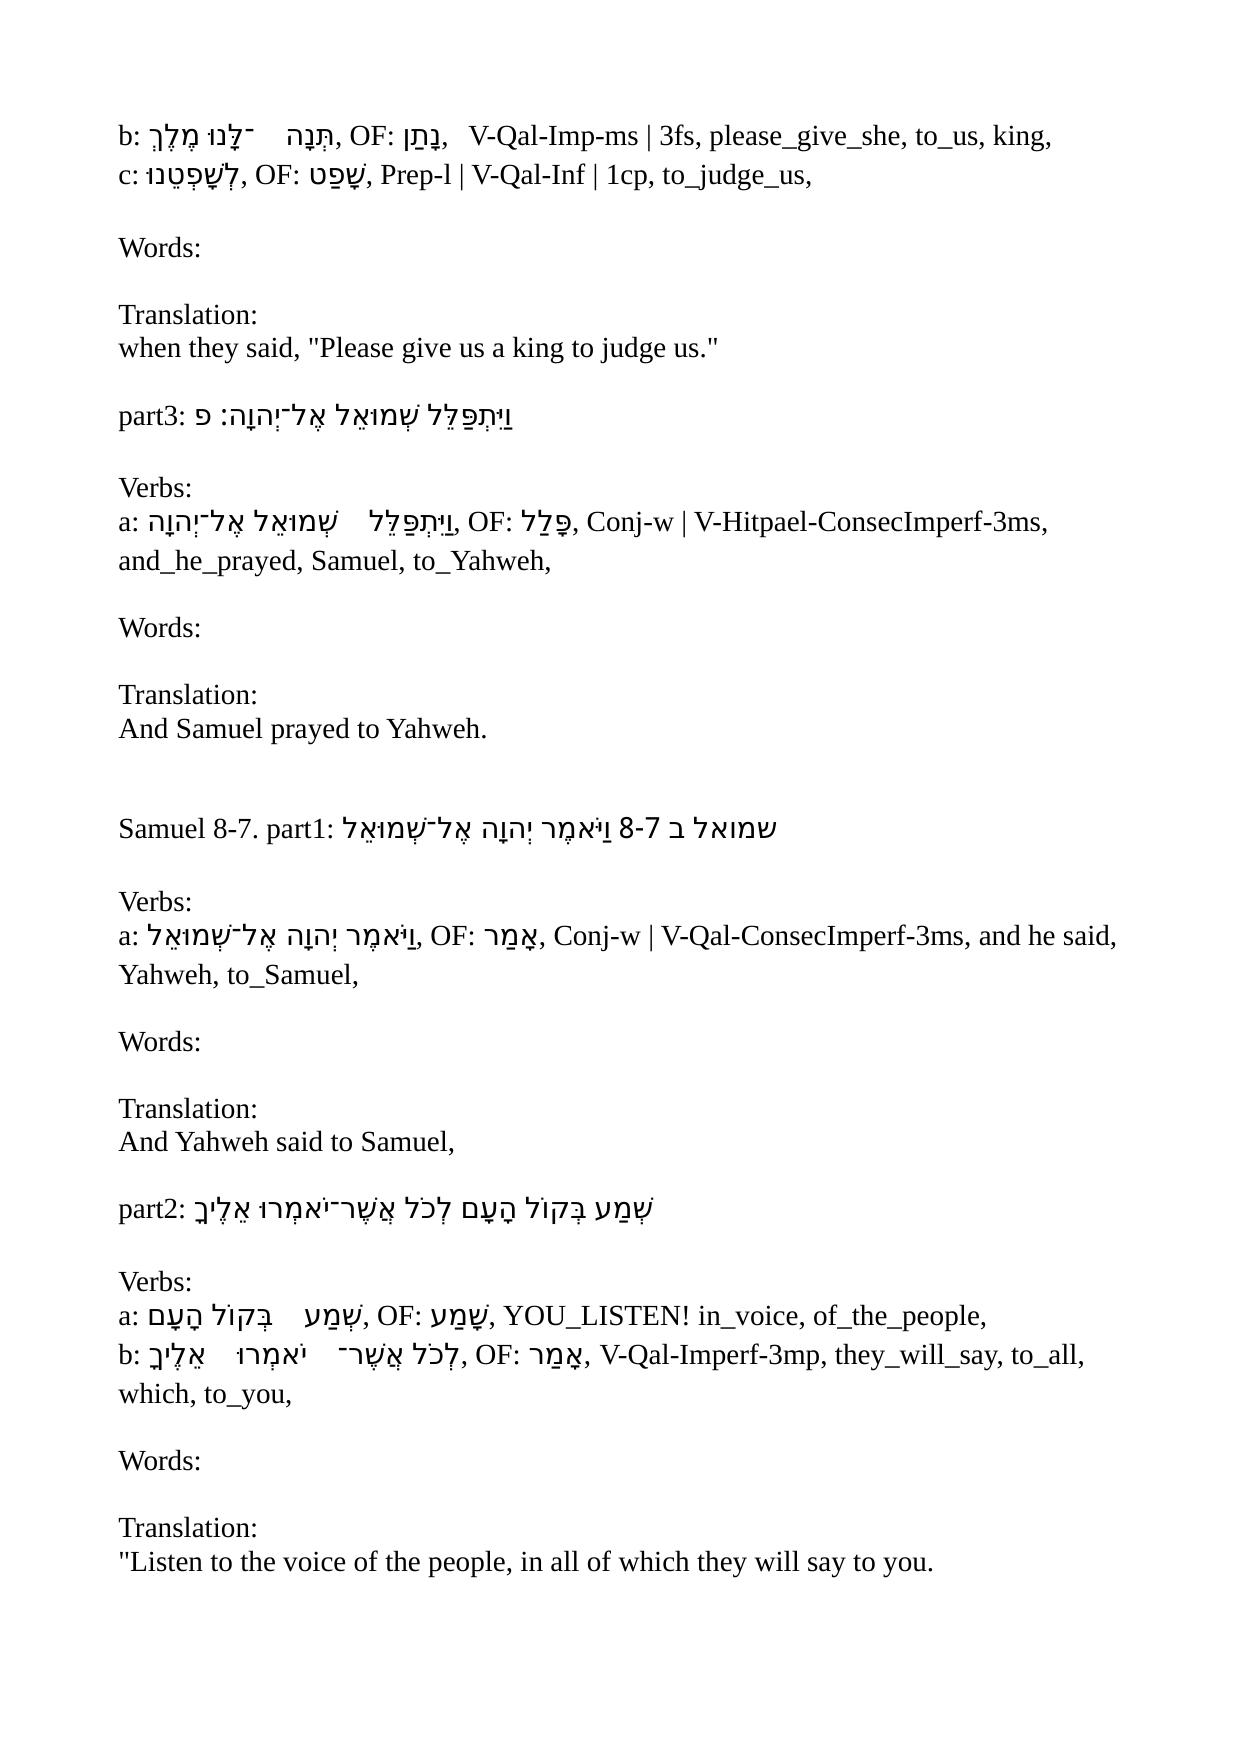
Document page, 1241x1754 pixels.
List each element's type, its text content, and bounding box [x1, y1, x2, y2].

text part3: וַיִּתְפַּלֵּל שְׁמוּאֵל אֶל־יְהוָה: פ [118, 398, 1122, 437]
text part2: שְׁמַע בְּקוֹל הָעָם לְכֹל אֲשֶׁר־יֹאמְרוּ אֵלֶיךָ [118, 1192, 1122, 1231]
text b: תְּנָה ־לָּנוּ מֶלֶךְ, OF: נָתַן, V-Qal-Imp-ms | 3fs, please_give_she, to_us, king, [118, 118, 1122, 157]
text Translation: [118, 297, 1122, 331]
text b: לְכֹל אֲשֶׁר־ יֹאמְרוּ אֵלֶיךָ, OF: אָמַר, V-Qal-Imperf-3mp, they_will_say, to_all, which, to_you, [118, 1337, 1122, 1410]
text Words: [118, 610, 1122, 644]
text And Yahweh said to Samuel, [118, 1124, 1122, 1158]
text "Listen to the voice of the people, in all of which they will say to you. [118, 1544, 1122, 1577]
text Verbs: [118, 470, 1122, 504]
text Verbs: [118, 884, 1122, 918]
text Translation: [118, 677, 1122, 711]
text Words: [118, 230, 1122, 263]
text Verbs: [118, 1264, 1122, 1298]
text Translation: [118, 1510, 1122, 1544]
text And Samuel prayed to Yahweh. [118, 711, 1122, 744]
text Words: [118, 1024, 1122, 1057]
text Words: [118, 1443, 1122, 1477]
text Translation: [118, 1091, 1122, 1124]
text a: וַיִּתְפַּלֵּל שְׁמוּאֵל אֶל־יְהוָה, OF: פָּלַל, Conj-w | V-Hitpael-ConsecImperf-3ms, and_he_prayed, Samuel, to_Yahweh, [118, 504, 1122, 577]
text a: שְׁמַע בְּקוֹל הָעָם, OF: שָׁמַע, YOU_LISTEN! in_voice, of_the_people, [118, 1298, 1122, 1337]
text c: לְשָׁפְטֵנוּ, OF: שָׁפַט, Prep-l | V-Qal-Inf | 1cp, to_judge_us, [118, 157, 1122, 196]
text when they said, "Please give us a king to judge us." [118, 331, 1122, 364]
text Samuel 8-7. part1: שמואל ב 8-7 וַיֹּאמֶר יְהוָה אֶל־שְׁמוּאֵל [118, 811, 1122, 851]
text a: וַיֹּאמֶר יְהוָה אֶל־שְׁמוּאֵל, OF: אָמַר, Conj-w | V-Qal-ConsecImperf-3ms, and he said, Yahweh, to_Samuel, [118, 918, 1122, 990]
